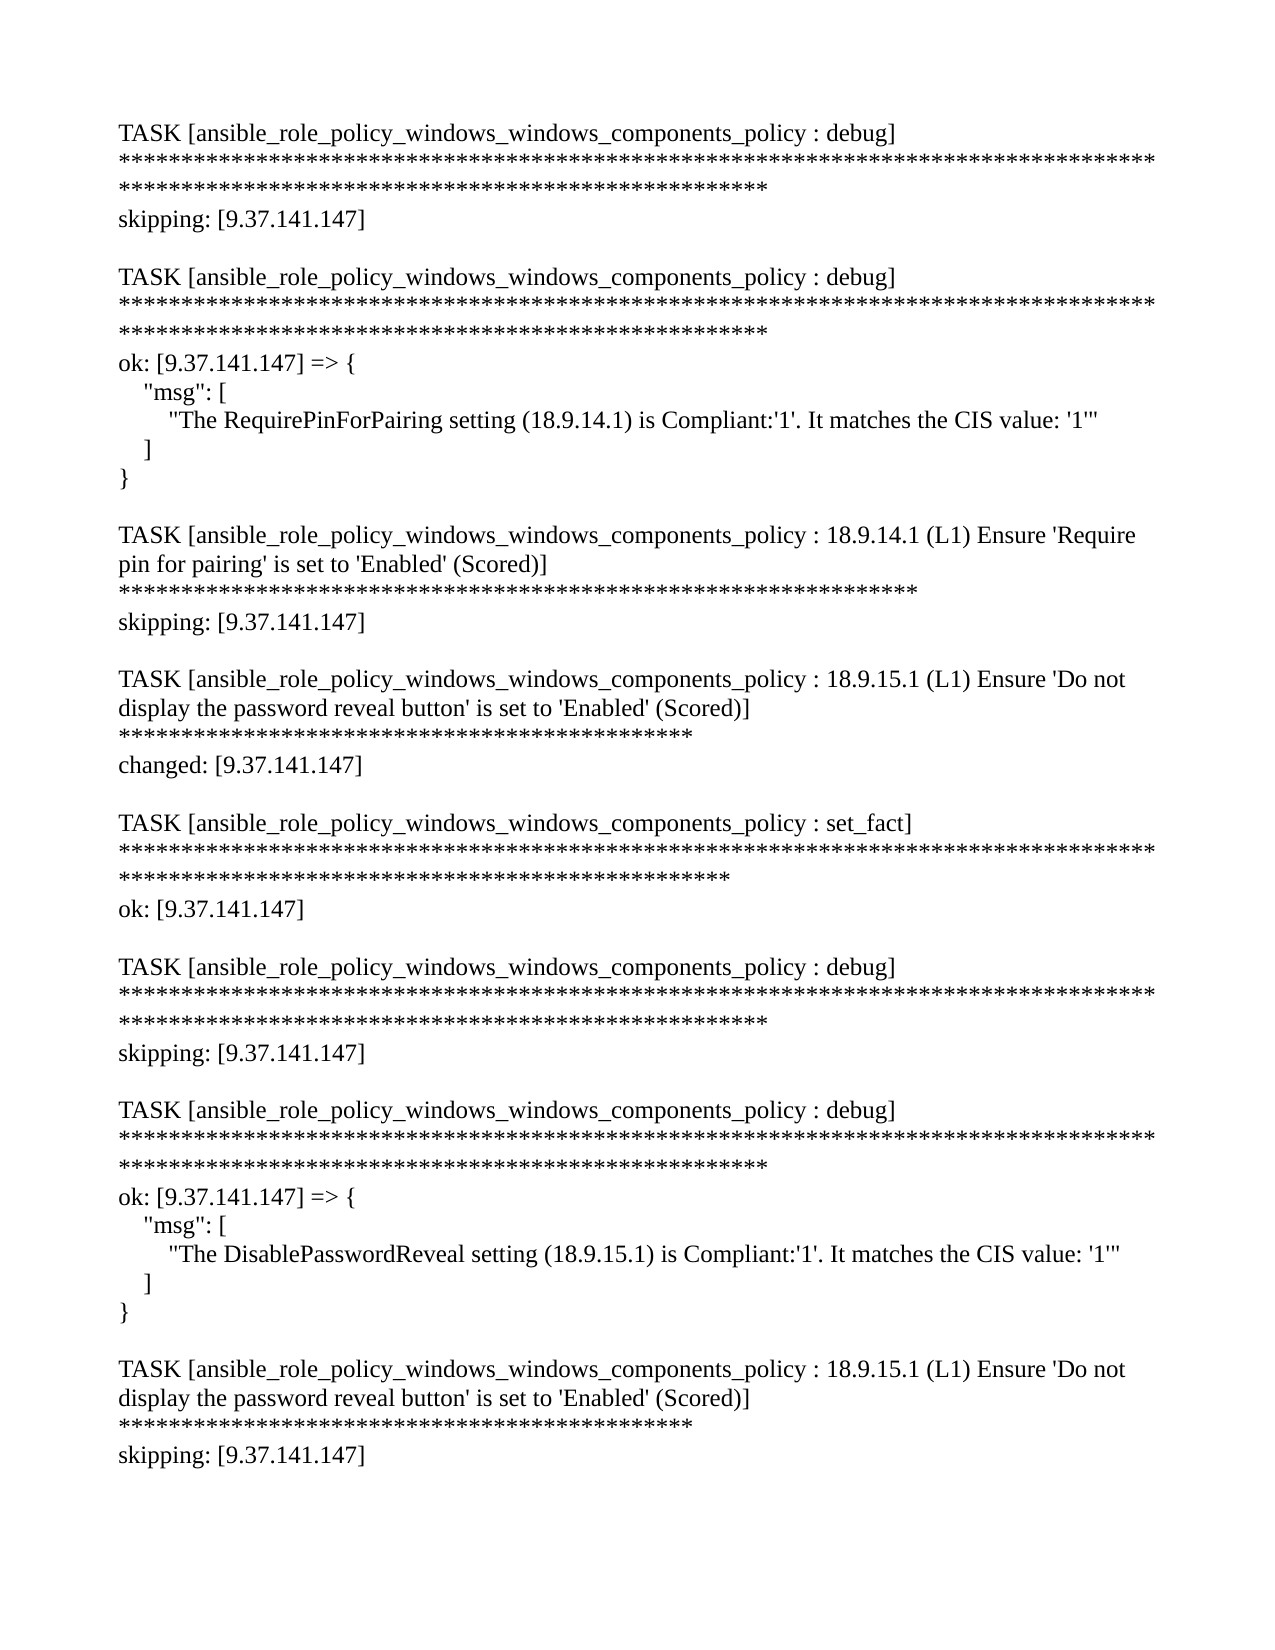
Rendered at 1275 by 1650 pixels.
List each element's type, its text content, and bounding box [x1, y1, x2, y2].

text TASK [ansible_role_policy_windows_windows_components_policy : 18.9.15.1 (L1) Ensure 'Do not display the password reveal button' is set to 'Enabled' (Scored)] ********************************************** [118, 1354, 1157, 1441]
text skipping: [9.37.141.147] [118, 1038, 1157, 1067]
text TASK [ansible_role_policy_windows_windows_components_policy : debug] *************************************************************************************************************************************** [118, 1096, 1157, 1182]
text TASK [ansible_role_policy_windows_windows_components_policy : 18.9.15.1 (L1) Ensure 'Do not display the password reveal button' is set to 'Enabled' (Scored)] ********************************************** [118, 664, 1157, 751]
text ok: [9.37.141.147] [118, 894, 1157, 923]
text ] [118, 1268, 1157, 1297]
text ok: [9.37.141.147] => { [118, 1182, 1157, 1211]
text TASK [ansible_role_policy_windows_windows_components_policy : debug] *************************************************************************************************************************************** [118, 952, 1157, 1038]
text "The DisablePasswordReveal setting (18.9.15.1) is Compliant:'1'. It matches the CIS value: '1'" [118, 1239, 1157, 1268]
text TASK [ansible_role_policy_windows_windows_components_policy : debug] *************************************************************************************************************************************** [118, 118, 1157, 204]
text ok: [9.37.141.147] => { [118, 348, 1157, 377]
text "msg": [ [118, 377, 1157, 406]
text "msg": [ [118, 1211, 1157, 1239]
text TASK [ansible_role_policy_windows_windows_components_policy : set_fact] ************************************************************************************************************************************ [118, 808, 1157, 894]
text skipping: [9.37.141.147] [118, 1441, 1157, 1469]
text "The RequirePinForPairing setting (18.9.14.1) is Compliant:'1'. It matches the CIS value: '1'" [118, 406, 1157, 434]
text TASK [ansible_role_policy_windows_windows_components_policy : debug] *************************************************************************************************************************************** [118, 262, 1157, 348]
text ] [118, 434, 1157, 463]
text } [118, 463, 1157, 492]
text TASK [ansible_role_policy_windows_windows_components_policy : 18.9.14.1 (L1) Ensure 'Require pin for pairing' is set to 'Enabled' (Scored)] **************************************************************** [118, 521, 1157, 607]
text skipping: [9.37.141.147] [118, 607, 1157, 636]
text skipping: [9.37.141.147] [118, 204, 1157, 233]
text } [118, 1297, 1157, 1326]
text changed: [9.37.141.147] [118, 751, 1157, 779]
